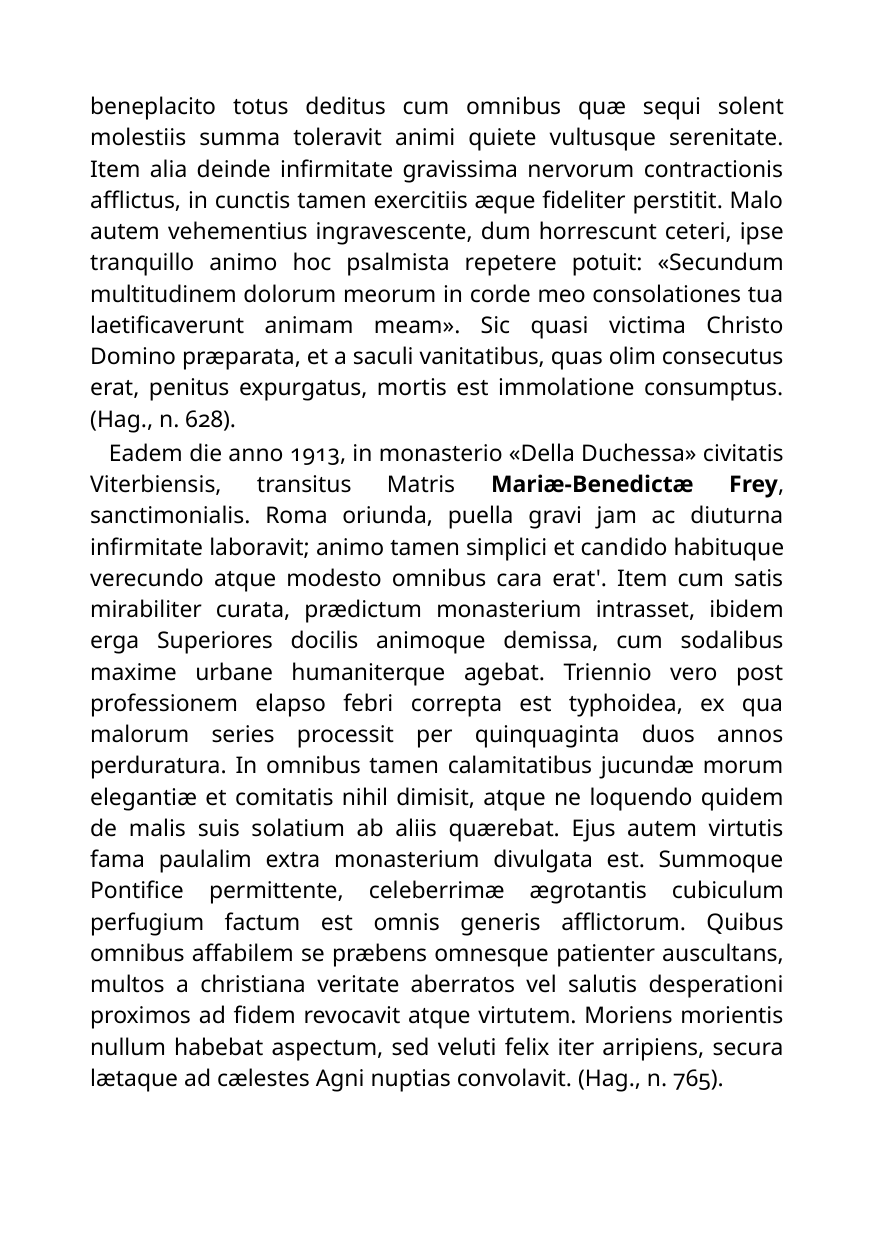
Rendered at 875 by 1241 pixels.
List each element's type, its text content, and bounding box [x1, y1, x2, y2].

text beneplacito totus deditus cum omni­bus quæ sequi solent molestiis summa toleravit animi quiete vultusque serenitate. Item alia deinde infirmitate gravissima nervorum contractionis afflictus, in cunctis tamen exercitiis æque fideliter perstitit. Malo autem vehementius ingrave­scente, dum horrescunt ceteri, ipse tranquillo animo hoc psalmista repetere potuit: «Secundum multitudinem dolorum meorum in corde meo consolationes tua laetificaverunt ani­mam meam». Sic quasi victima Christo Domino præparata, et a saculi vanitatibus, quas olim consecutus erat, penitus expurgatus, mortis est immolatione consumptus. (Hag., n. 628). [90, 90, 784, 434]
text Eadem die anno 1913, in monasterio «Della Duchessa» civitatis Viterbiensis, transitus Matris Mariæ-Benedictæ Frey, sanctimonialis. Roma oriunda, puella gravi jam ac diuturna infirmitate laboravit; animo tamen simplici et can­dido habituque verecundo atque modesto omnibus cara erat'. Item cum satis mirabiliter curata, prædictum monasterium intrasset, ibidem erga Superiores docilis animoque demissa, cum sodalibus maxime urbane humaniterque agebat. Triennio vero post professionem elapso febri correpta est typhoidea, ex qua malorum series processit per quinquaginta duos annos perduratura. In omnibus tamen calamitatibus jucundæ morum elegantiæ et comitatis nihil dimisit, atque ne loquendo quidem de malis suis solatium ab aliis quærebat. Ejus autem virtutis fama paulalim extra monasterium divulgata est. Summoque Pontifice permittente, celeberrimæ ægrotantis cubiculum perfugium factum est omnis generis afflictorum. Quibus omnibus affabilem se præbens omnesque patienter auscultans, multos a christiana veritate aberratos vel salutis desperationi proximos ad fidem revocavit atque virtutem. Moriens morientis nullum habebat aspectum, sed veluti felix iter arripiens, secura lætaque ad cælestes Agni nuptias convolavit. (Hag., n. 765). [90, 437, 784, 1093]
